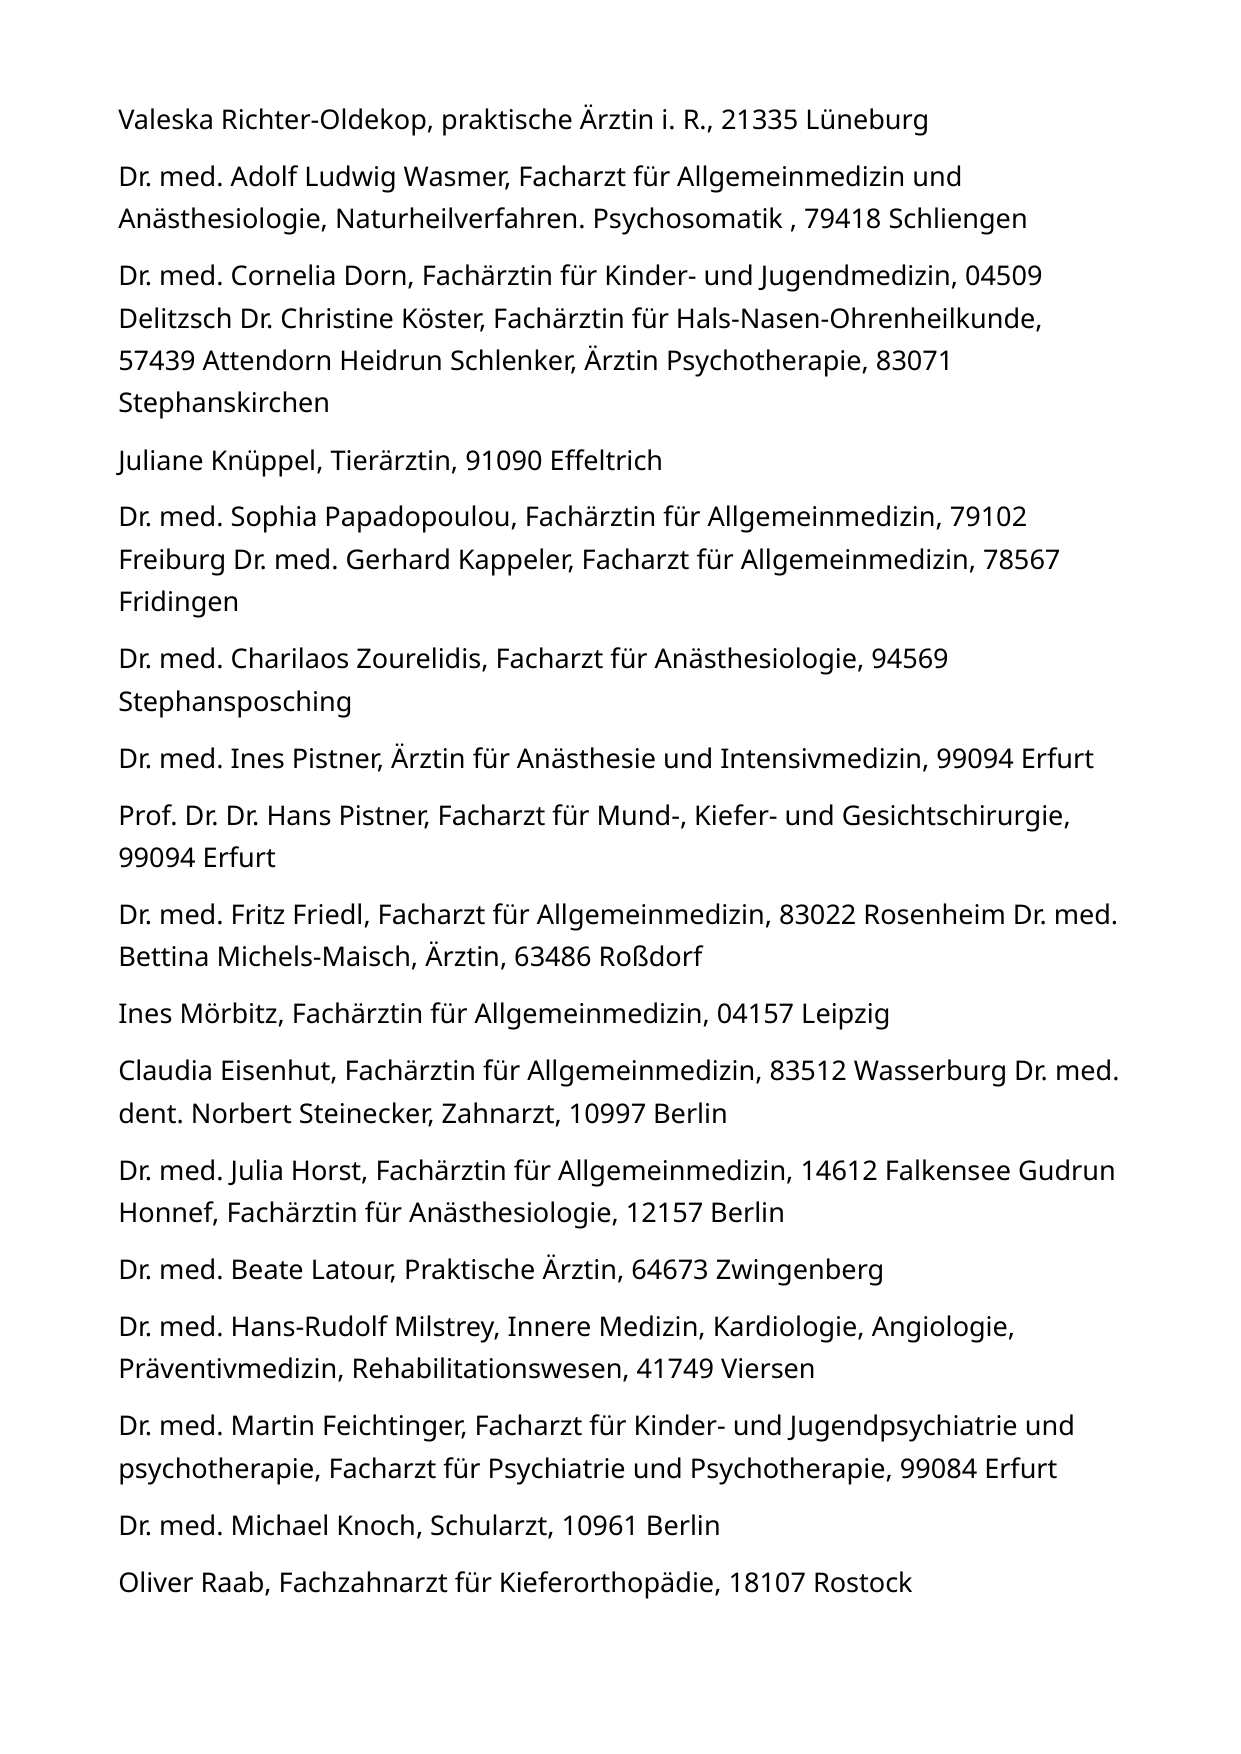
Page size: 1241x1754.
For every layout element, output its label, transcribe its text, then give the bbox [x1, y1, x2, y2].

text Valeska Richter-Oldekop, praktische Ärztin i. R., 21335 Lüneburg [118, 100, 1122, 137]
text Claudia Eisenhut, Fachärztin für Allgemeinmedizin, 83512 Wasserburg Dr. med. dent. Norbert Steinecker, Zahnarzt, 10997 Berlin [118, 1052, 1122, 1131]
text Dr. med. Martin Feichtinger, Facharzt für Kinder- und Jugendpsychiatrie und psychotherapie, Facharzt für Psychiatrie und Psychotherapie, 99084 Erfurt [118, 1407, 1122, 1486]
text Dr. med. Julia Horst, Fachärztin für Allgemeinmedizin, 14612 Falkensee Gudrun Honnef, Fachärztin für Anästhesiologie, 12157 Berlin [118, 1151, 1122, 1230]
text Dr. med. Beate Latour, Praktische Ärztin, 64673 Zwingenberg [118, 1251, 1122, 1287]
text Juliane Knüppel, Tierärztin, 91090 Effeltrich [118, 441, 1122, 478]
text Dr. med. Charilaos Zourelidis, Facharzt für Anästhesiologie, 94569 Stephansposching [118, 640, 1122, 719]
text Oliver Raab, Fachzahnarzt für Kieferorthopädie, 18107 Rostock [118, 1563, 1122, 1600]
text Prof. Dr. Dr. Hans Pistner, Facharzt für Mund-, Kiefer- und Gesichtschirurgie, 99094 Erfurt [118, 796, 1122, 875]
text Dr. med. Adolf Ludwig Wasmer, Facharzt für Allgemeinmedizin und Anästhesiologie, Naturheilverfahren. Psychosomatik , 79418 Schliengen [118, 157, 1122, 237]
text Dr. med. Fritz Friedl, Facharzt für Allgemeinmedizin, 83022 Rosenheim Dr. med. Bettina Michels-Maisch, Ärztin, 63486 Roßdorf [118, 895, 1122, 975]
text Ines Mörbitz, Fachärztin für Allgemeinmedizin, 04157 Leipzig [118, 995, 1122, 1032]
text Dr. med. Hans-Rudolf Milstrey, Innere Medizin, Kardiologie, Angiologie, Präventivmedizin, Rehabilitationswesen, 41749 Viersen [118, 1307, 1122, 1387]
text Dr. med. Sophia Papadopoulou, Fachärztin für Allgemeinmedizin, 79102 Freiburg Dr. med. Gerhard Kappeler, Facharzt für Allgemeinmedizin, 78567 Fridingen [118, 498, 1122, 619]
text Dr. med. Ines Pistner, Ärztin für Anästhesie und Intensivmedizin, 99094 Erfurt [118, 739, 1122, 776]
text Dr. med. Cornelia Dorn, Fachärztin für Kinder- und Jugendmedizin, 04509 Delitzsch Dr. Christine Köster, Fachärztin für Hals-Nasen-Ohrenheilkunde, 57439 Attendorn Heidrun Schlenker, Ärztin Psychotherapie, 83071 Stephanskirchen [118, 257, 1122, 421]
text Dr. med. Michael Knoch, Schularzt, 10961 Berlin [118, 1506, 1122, 1543]
